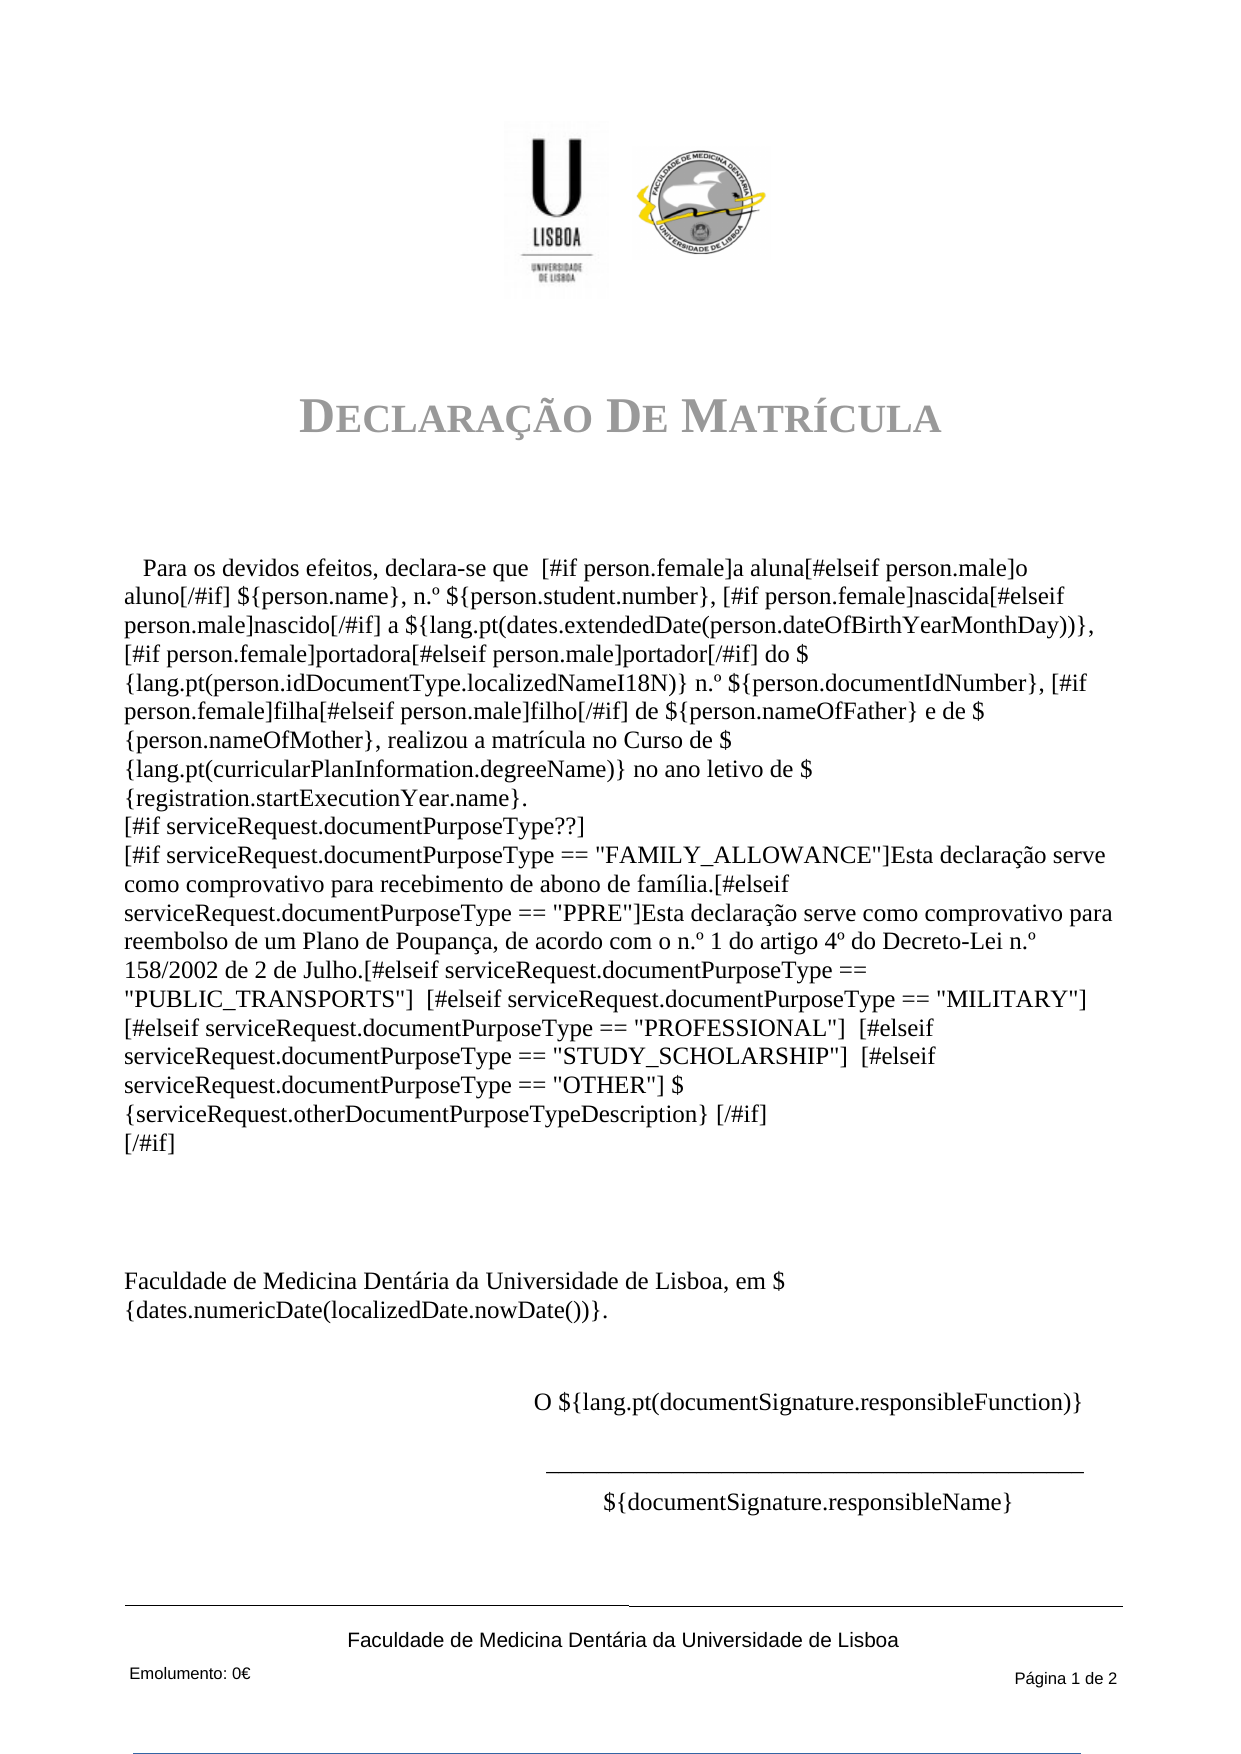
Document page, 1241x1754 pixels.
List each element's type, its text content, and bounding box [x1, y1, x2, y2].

table_cell ___________________________________________ [501, 1421, 1116, 1481]
table_header O ${lang.pt(documentSignature.responsibleFunction)} [501, 1381, 1116, 1421]
table_header Faculdade de Medicina Dentária da Universidade de Lisboa, em ${dates.numericDate(localizedDate.nowDate())}. [118, 1260, 1122, 1556]
table_header Para os devidos efeitos, declara-se que [#if person.female]a aluna[#elseif person.male]o aluno[/#if] ${person.name}, n.º ${person.student.number}, [#if person.female]nascida[#elseif person.male]nascido[/#if] a ${lang.pt(dates.extendedDate(person.dateOfBirthYearMonthDay))}, [#if person.female]portadora[#elseif person.male]portador[/#if] do ${lang.pt(person.idDocumentType.localizedNameI18N)} n.º ${person.documentIdNumber}, [#if person.female]filha[#elseif person.male]filho[/#if] de ${person.nameOfFather} e de ${person.nameOfMother}, realizou a matrícula no Curso de ${lang.pt(curricularPlanInformation.degreeName)} no ano letivo de ${registration.startExecutionYear.name}. [#if serviceRequest.documentPurposeType??] [#if serviceRequest.documentPurposeType == "FAMILY_ALLOWANCE"]Esta declaração serve como comprovativo para recebimento de abono de família.[#elseif serviceRequest.documentPurposeType == "PPRE"]Esta declaração serve como comprovativo para reembolso de um Plano de Poupança, de acordo com o n.º 1 do artigo 4º do Decreto-Lei n.º 158/2002 de 2 de Julho.[#elseif serviceRequest.documentPurposeType == "PUBLIC_TRANSPORTS"] [#elseif serviceRequest.documentPurposeType == "MILITARY"] [#elseif serviceRequest.documentPurposeType == "PROFESSIONAL"] [#elseif serviceRequest.documentPurposeType == "STUDY_SCHOLARSHIP"] [#elseif serviceRequest.documentPurposeType == "OTHER"] ${serviceRequest.otherDocumentPurposeTypeDescription} [/#if] [/#if] [118, 547, 1122, 1162]
table_header Declaração De Matrícula [118, 380, 1123, 449]
table_header [620, 118, 1123, 331]
picture [631, 146, 771, 260]
table_cell ${documentSignature.responsibleName} [501, 1481, 1116, 1521]
table_header [118, 118, 620, 331]
picture [503, 121, 610, 299]
